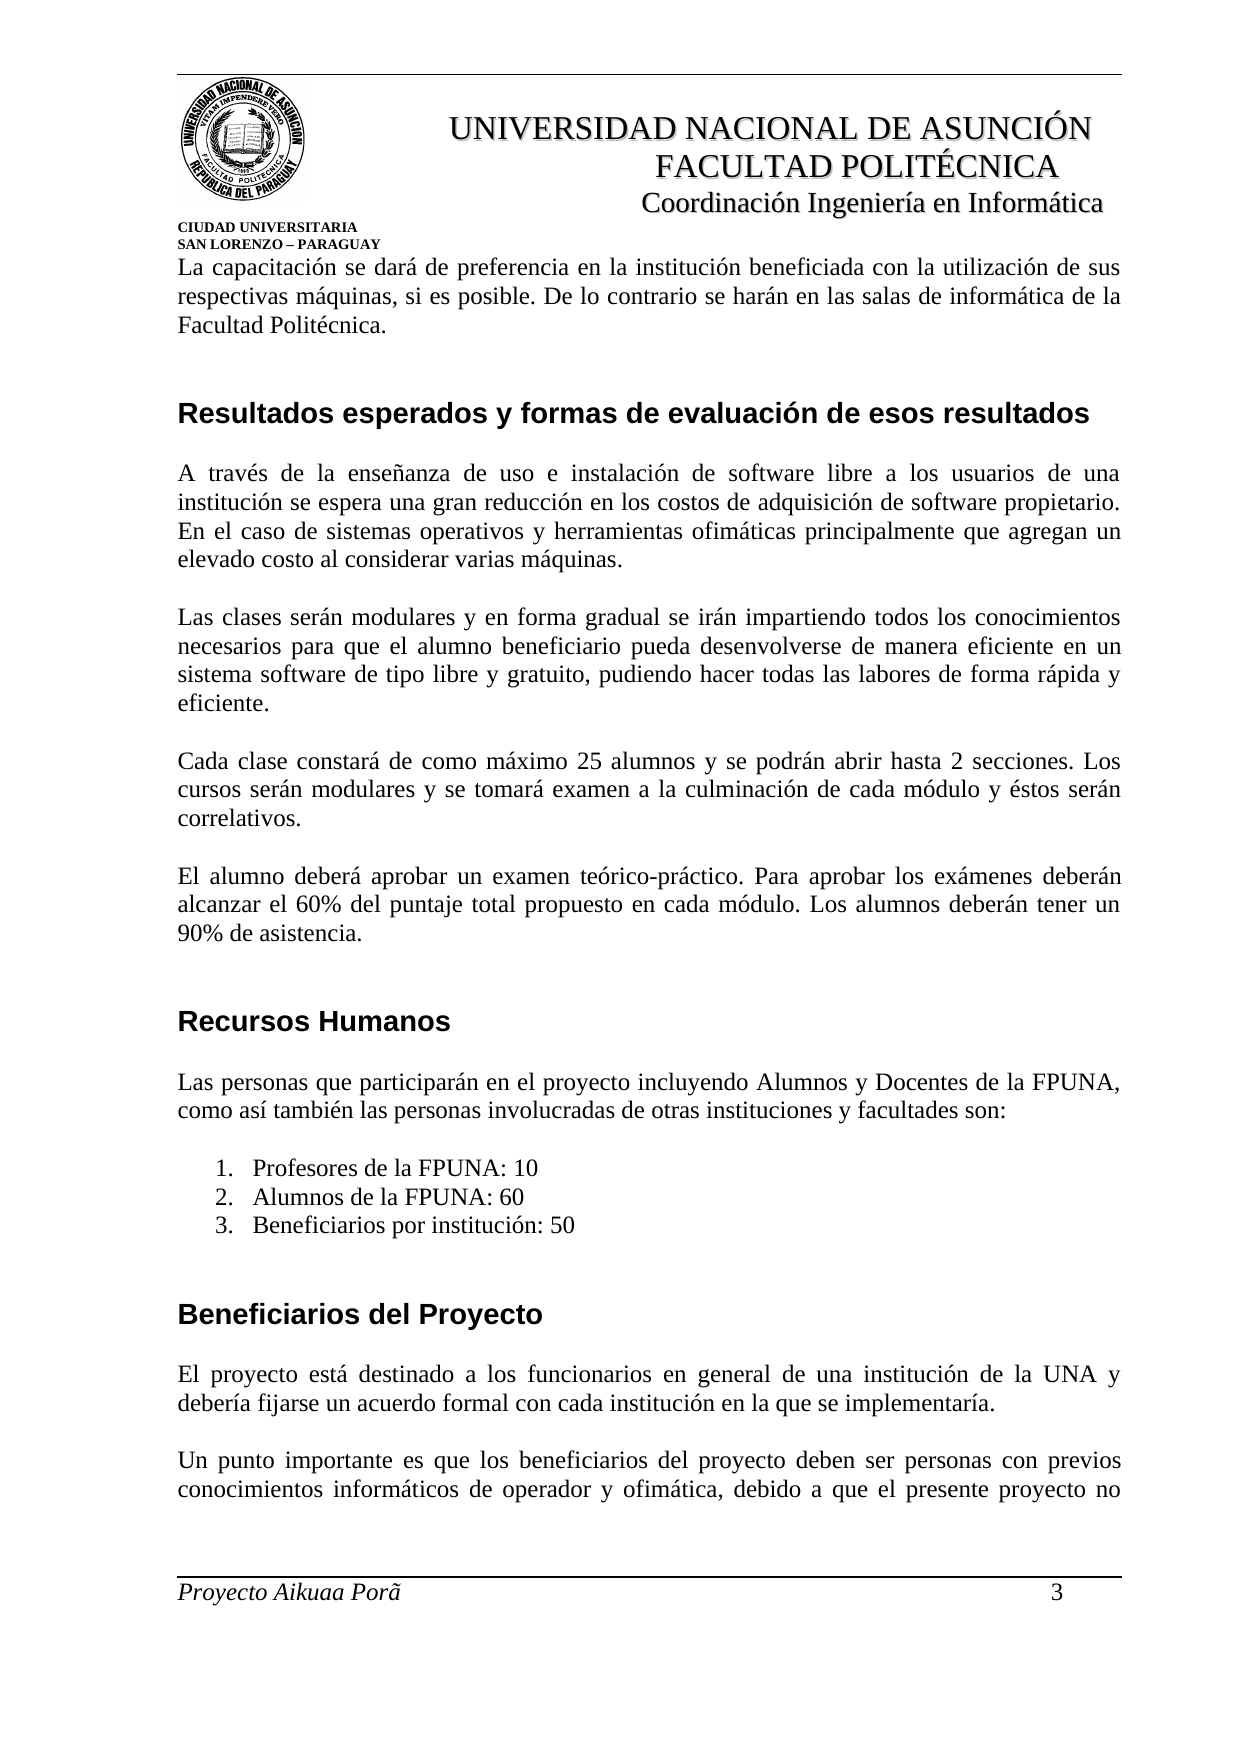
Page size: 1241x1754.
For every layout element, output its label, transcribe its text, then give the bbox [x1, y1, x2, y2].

text El proyecto está destinado a los funcionarios en general de una institución de la UNA y debería fijarse un acuerdo formal con cada institución en la que se implementaría. [177, 1359, 1122, 1417]
text Cada clase constará de como máximo 25 alumnos y se podrán abrir hasta 2 secciones. Los cursos serán modulares y se tomará examen a la culminación de cada módulo y éstos serán correlativos. [177, 746, 1122, 832]
subtitle Resultados esperados y formas de evaluación de esos resultados [177, 396, 1122, 429]
list Alumnos de la FPUNA: 60 [215, 1182, 1122, 1211]
subtitle Recursos Humanos [177, 1004, 1122, 1038]
text Un punto importante es que los beneficiarios del proyecto deben ser personas con previos conocimientos informáticos de operador y ofimática, debido a que el presente proyecto no [177, 1445, 1122, 1503]
text Las personas que participarán en el proyecto incluyendo Alumnos y Docentes de la FPUNA, como así también las personas involucradas de otras instituciones y facultades son: [177, 1067, 1122, 1124]
text Las clases serán modulares y en forma gradual se irán impartiendo todos los conocimientos necesarios para que el alumno beneficiario pueda desenvolverse de manera eficiente en un sistema software de tipo libre y gratuito, pudiendo hacer todas las labores de forma rápida y eficiente. [177, 602, 1122, 717]
list Beneficiarios por institución: 50 [215, 1211, 1122, 1239]
subtitle Beneficiarios del Proyecto [177, 1297, 1122, 1330]
text La capacitación se dará de preferencia en la institución beneficiada con la utilización de sus respectivas máquinas, si es posible. De lo contrario se harán en las salas de informática de la Facultad Politécnica. [177, 252, 1122, 338]
text El alumno deberá aprobar un examen teórico-práctico. Para aprobar los exámenes deberán alcanzar el 60% del puntaje total propuesto en cada módulo. Los alumnos deberán tener un 90% de asistencia. [177, 861, 1122, 947]
list Profesores de la FPUNA: 10 [215, 1153, 1122, 1182]
text A través de la enseñanza de uso e instalación de software libre a los usuarios de una institución se espera una gran reducción en los costos de adquisición de software propietario. En el caso de sistemas operativos y herramientas ofimáticas principalmente que agregan un elevado costo al considerar varias máquinas. [177, 458, 1122, 573]
